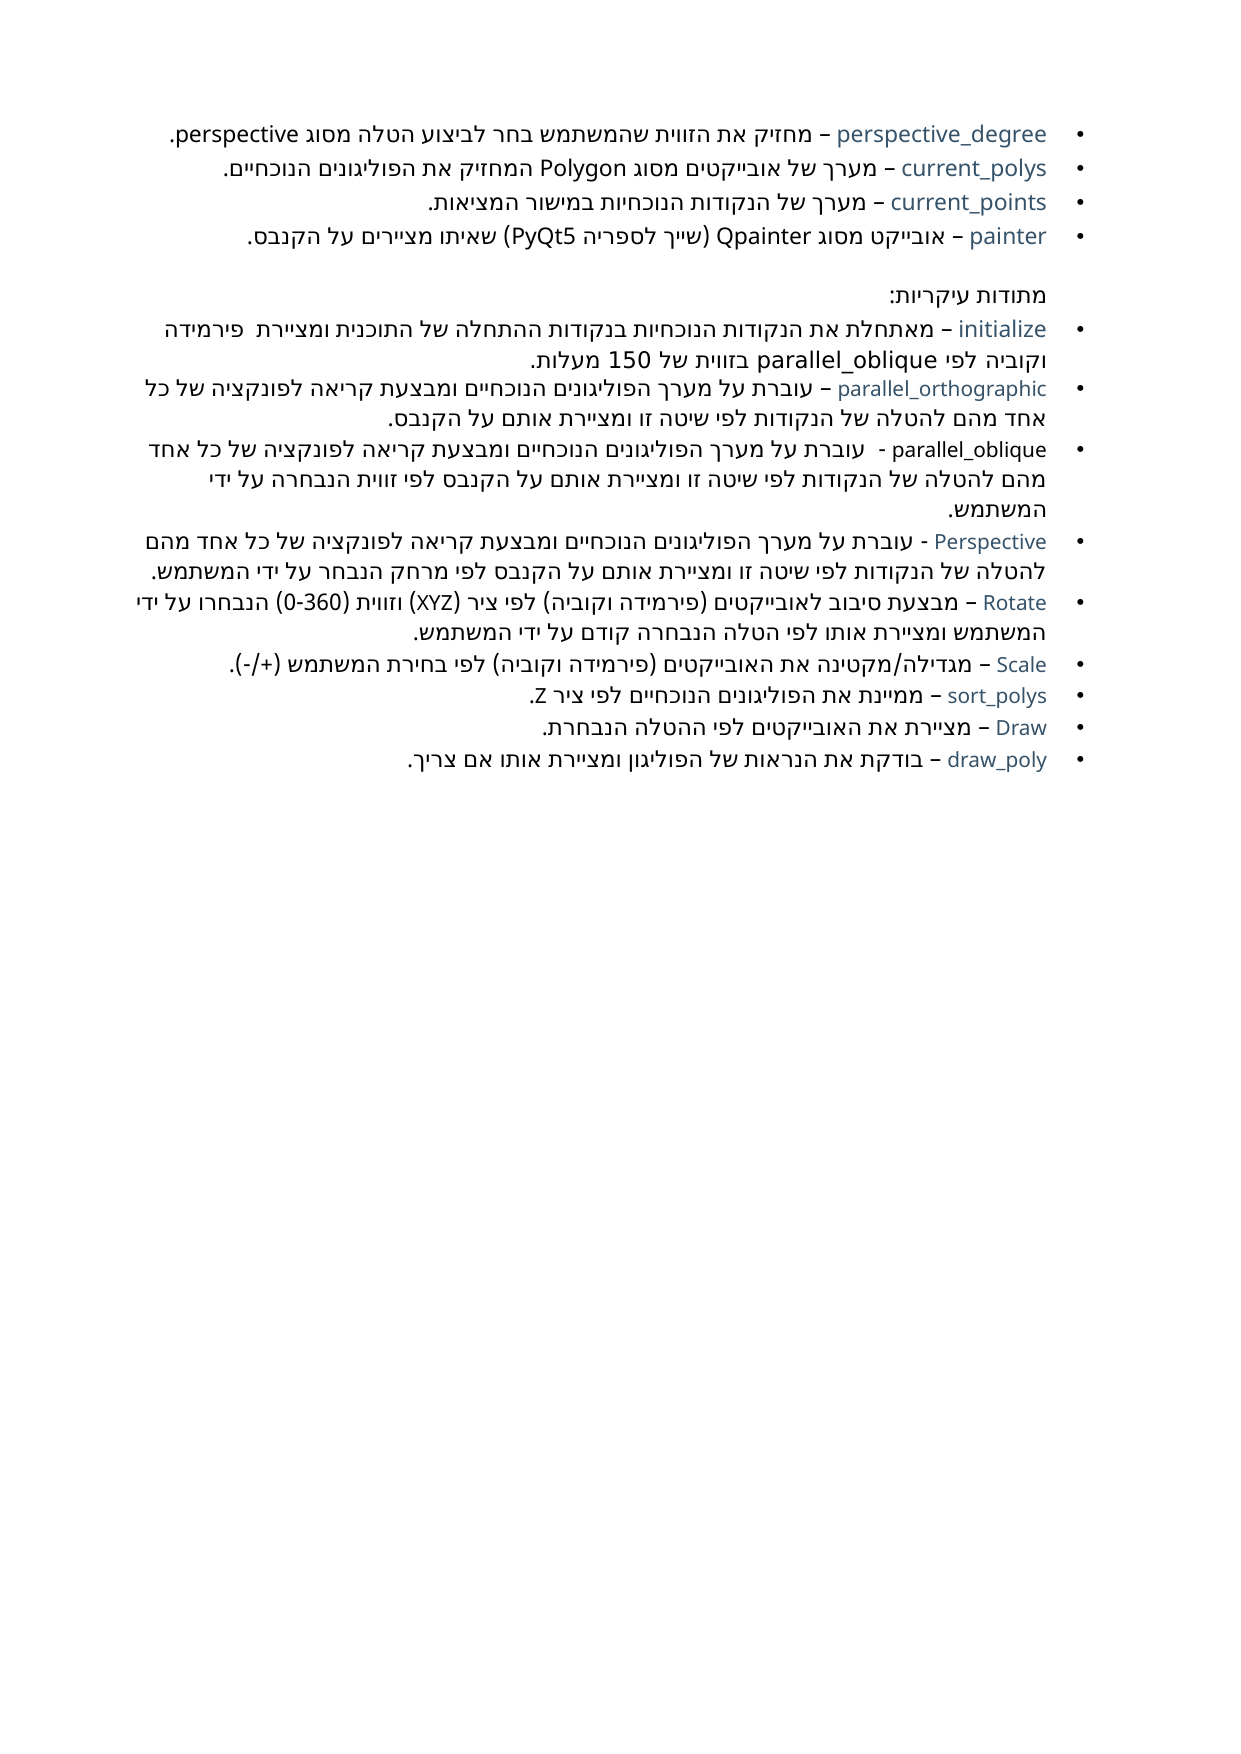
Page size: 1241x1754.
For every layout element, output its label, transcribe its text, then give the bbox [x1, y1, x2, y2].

list perspective_degree – מחזיק את הזווית שהמשתמש בחר לביצוע הטלה מסוג perspective. [118, 118, 1084, 152]
list Perspective - עוברת על מערך הפוליגונים הנוכחיים ומבצעת קריאה לפונקציה של כל אחד מהם להטלה של הנקודות לפי שיטה זו ומציירת אותם על הקנבס לפי מרחק הנבחר על ידי המשתמש. [118, 527, 1084, 588]
list parallel_orthographic – עוברת על מערך הפוליגונים הנוכחיים ומבצעת קריאה לפונקציה של כל אחד מהם להטלה של הנקודות לפי שיטה זו ומציירת אותם על הקנבס. [118, 374, 1084, 435]
list Draw – מציירת את האובייקטים לפי ההטלה הנבחרת. [118, 713, 1084, 745]
list Scale – מגדילה/מקטינה את האובייקטים (פירמידה וקוביה) לפי בחירת המשתמש (+/-). [118, 650, 1084, 682]
list draw_poly – בודקת את הנראות של הפוליגון ומציירת אותו אם צריך. [118, 745, 1084, 777]
list painter – אובייקט מסוג Qpainter (שייך לספריה PyQt5) שאיתו מציירים על הקנבס. [118, 220, 1084, 253]
text מתודות עיקריות: [118, 283, 1122, 313]
list current_points – מערך של הנקודות הנוכחיות במישור המציאות. [118, 186, 1084, 220]
list Rotate – מבצעת סיבוב לאובייקטים (פירמידה וקוביה) לפי ציר (XYZ) וזווית (0-360) הנבחרו על ידי המשתמש ומציירת אותו לפי הטלה הנבחרה קודם על ידי המשתמש. [118, 588, 1084, 650]
list current_polys – מערך של אובייקטים מסוג Polygon המחזיק את הפוליגונים הנוכחיים. [118, 152, 1084, 186]
list initialize – מאתחלת את הנקודות הנוכחיות בנקודות ההתחלה של התוכנית ומציירת פירמידה וקוביה לפי parallel_oblique בזווית של 150 מעלות. [118, 313, 1084, 374]
list parallel_oblique - עוברת על מערך הפוליגונים הנוכחיים ומבצעת קריאה לפונקציה של כל אחד מהם להטלה של הנקודות לפי שיטה זו ומציירת אותם על הקנבס לפי זווית הנבחרה על ידי המשתמש. [118, 435, 1084, 527]
list sort_polys – ממיינת את הפוליגונים הנוכחיים לפי ציר Z. [118, 682, 1084, 713]
